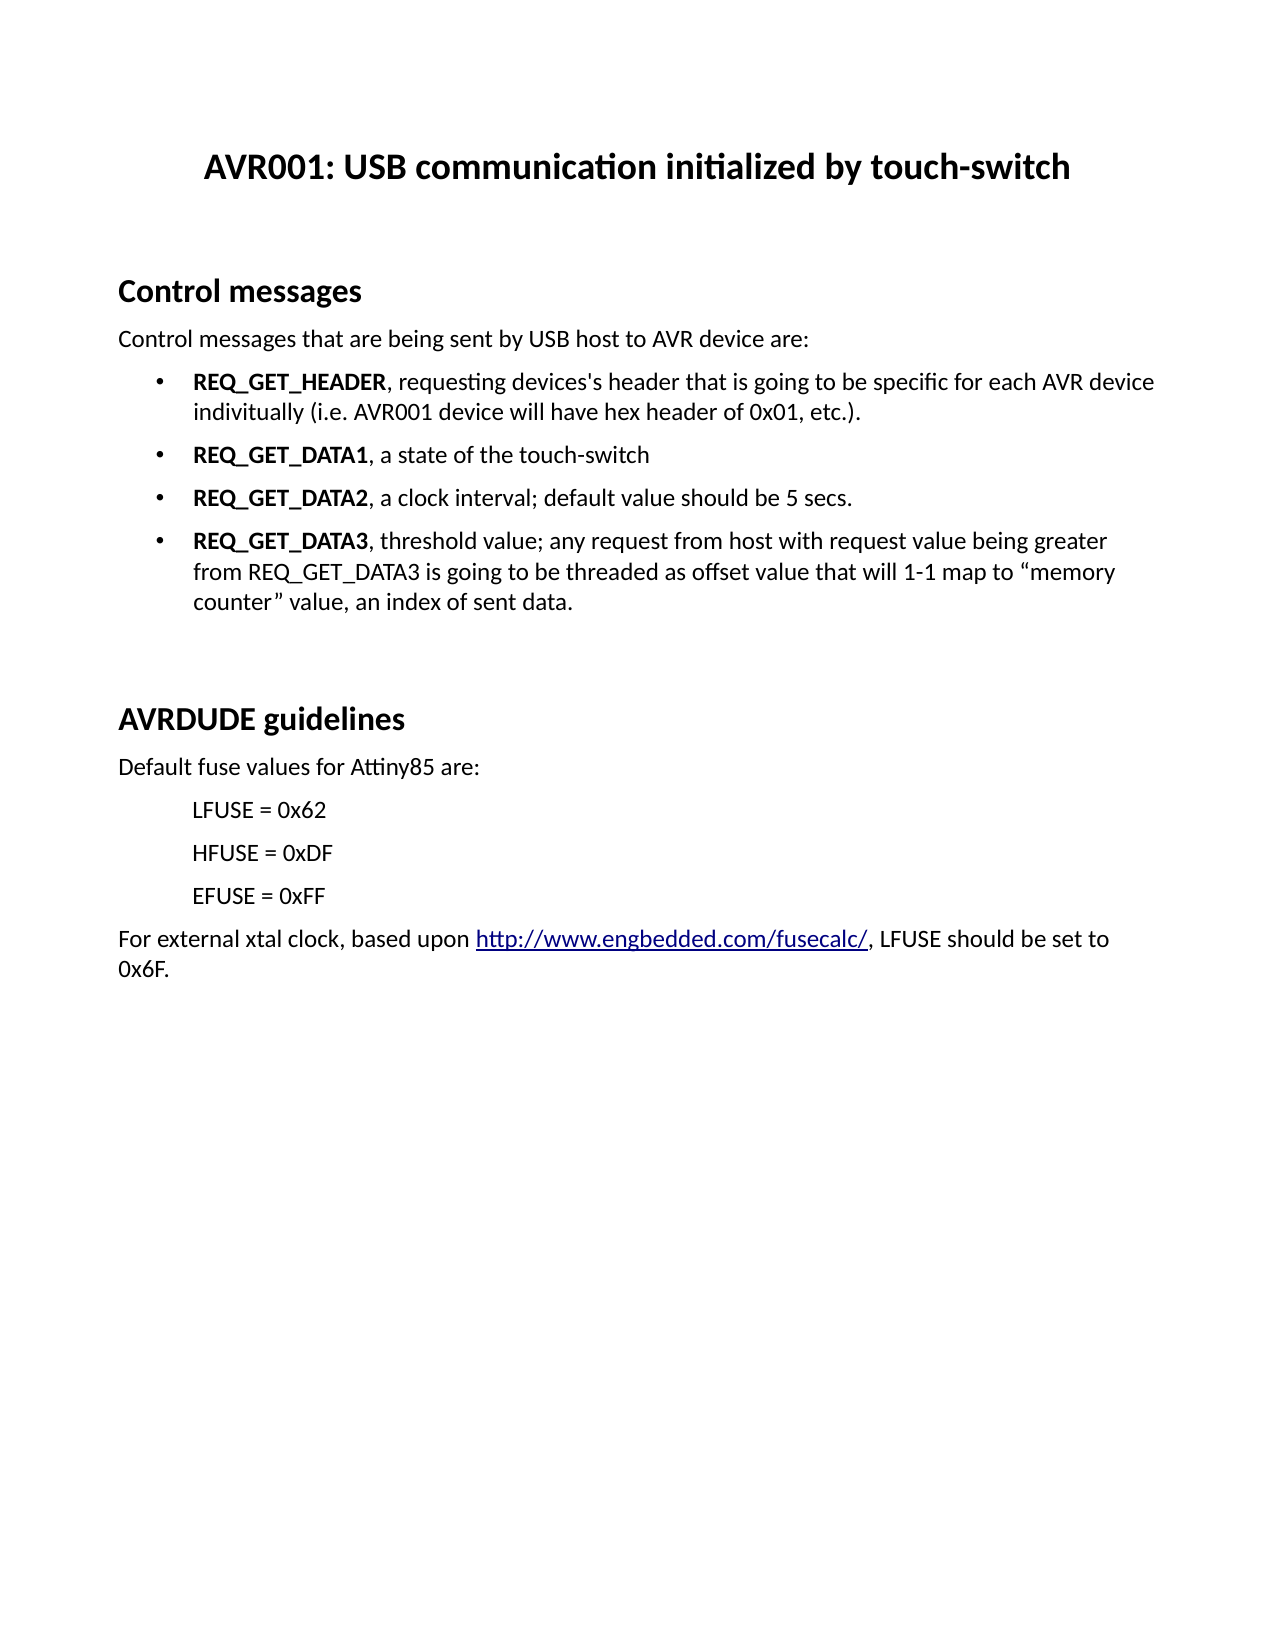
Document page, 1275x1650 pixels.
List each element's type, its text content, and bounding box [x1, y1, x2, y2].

text For external xtal clock, based upon http://www.engbedded.com/fusecalc/, LFUSE should be set to 0x6F. [118, 923, 1157, 984]
title AVR001: USB communication initialized by touch-switch [118, 143, 1157, 189]
list REQ_GET_HEADER, requesting devices's header that is going to be specific for each AVR device indivitually (i.e. AVR001 device will have hex header of 0x01, etc.). [156, 366, 1157, 427]
text Default fuse values for Attiny85 are: [118, 751, 1157, 782]
subtitle Control messages [118, 269, 1157, 310]
list REQ_GET_DATA3, threshold value; any request from host with request value being greater from REQ_GET_DATA3 is going to be threaded as offset value that will 1-1 map to “memory counter” value, an index of sent data. [156, 526, 1157, 617]
text Control messages that are being sent by USB host to AVR device are: [118, 323, 1157, 353]
text LFUSE = 0x62 [192, 794, 1157, 824]
list REQ_GET_DATA1, a state of the touch-switch [156, 439, 1157, 470]
subtitle AVRDUDE guidelines [118, 698, 1157, 738]
list REQ_GET_DATA2, a clock interval; default value should be 5 secs. [156, 482, 1157, 513]
text EFUSE = 0xFF [192, 880, 1157, 911]
text HFUSE = 0xDF [192, 837, 1157, 868]
